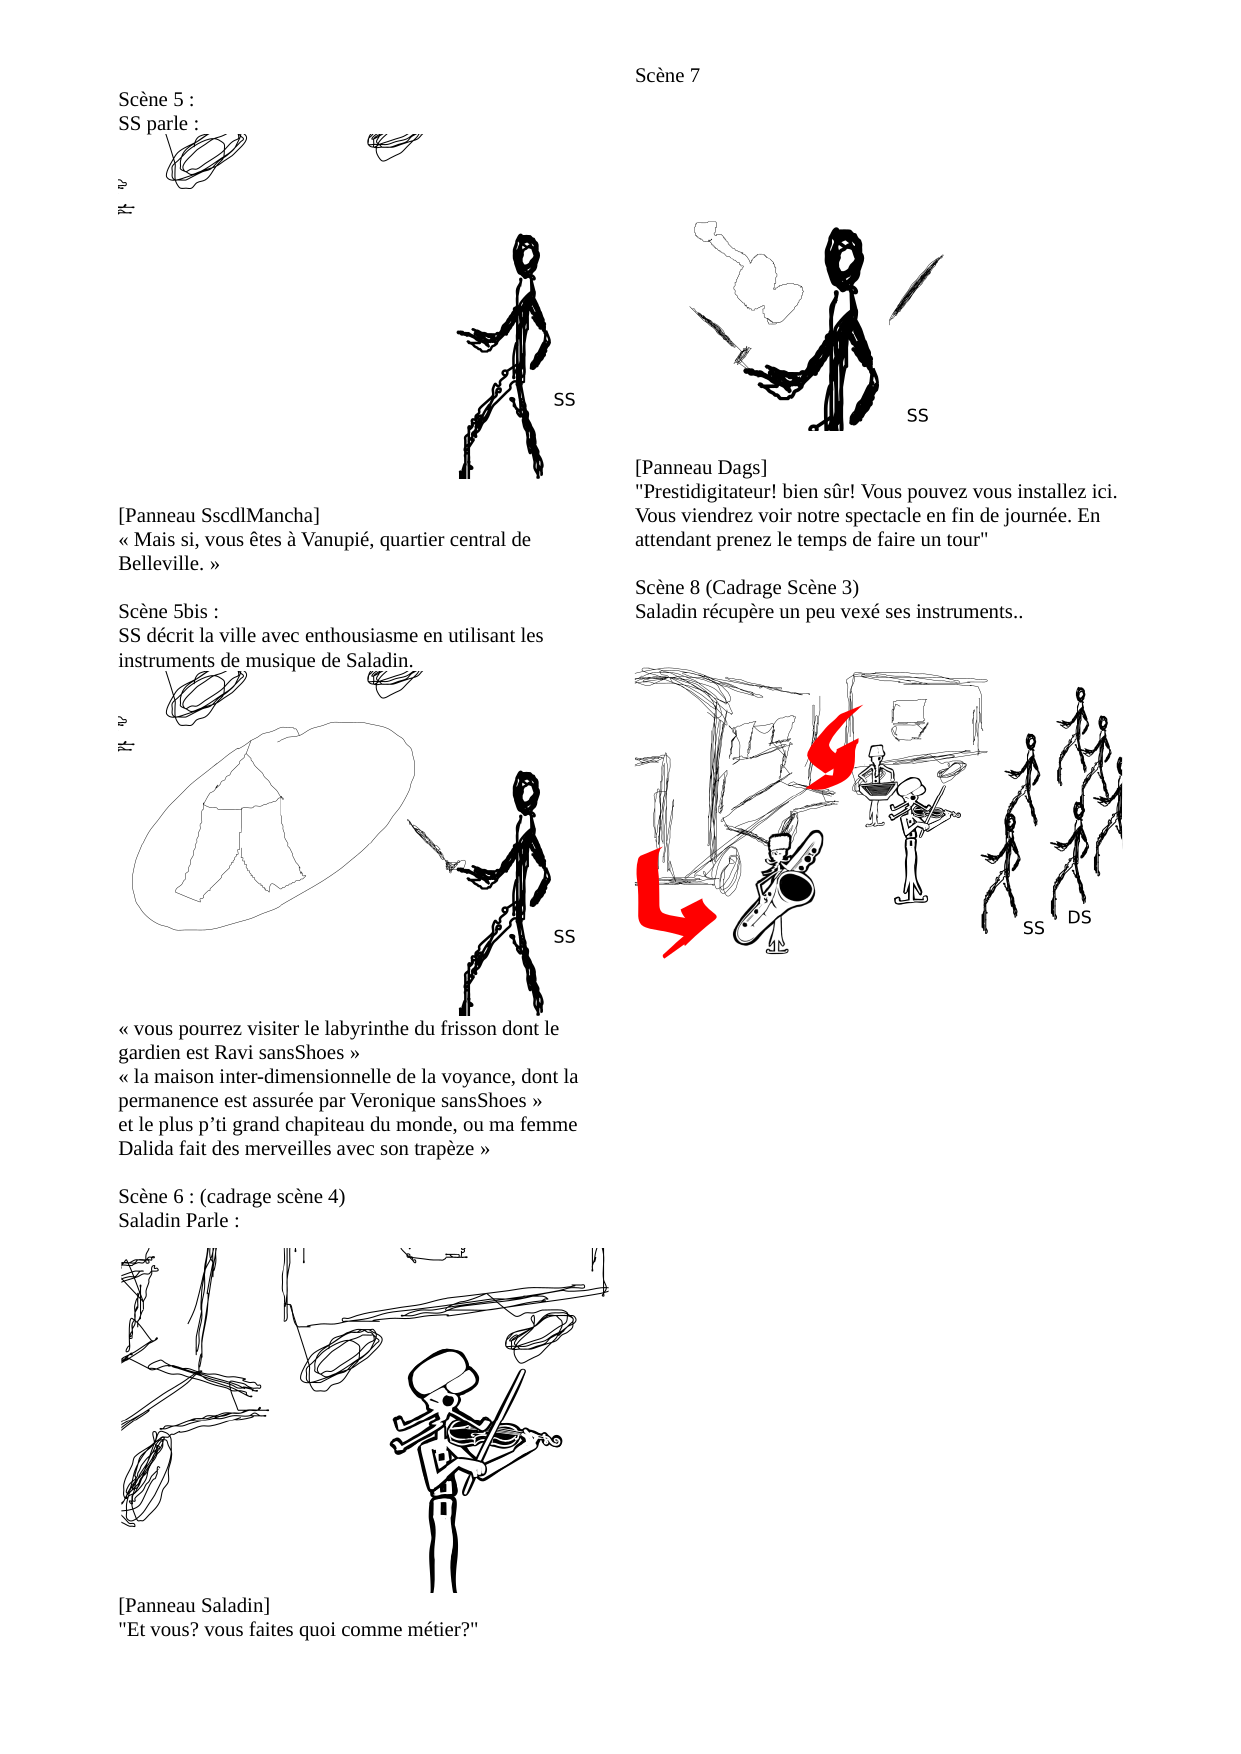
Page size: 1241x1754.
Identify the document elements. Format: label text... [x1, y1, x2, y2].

picture [121, 1248, 609, 1593]
text « Mais si, vous êtes à Vanupié, quartier central de Belleville. » [118, 527, 605, 575]
text Scène 6 : (cadrage scène 4) [118, 1184, 605, 1208]
text "Et vous? vous faites quoi comme métier?" [118, 1617, 605, 1641]
text [Panneau Saladin] [118, 1232, 605, 1617]
text Scène 8 (Cadrage Scène 3) [635, 551, 1122, 599]
picture [118, 671, 606, 1016]
text SS décrit la ville avec enthousiasme en utilisant les instruments de musique de Saladin. [118, 623, 605, 671]
text Scène 5 : SS parle : [118, 87, 605, 134]
text Scène 5bis : [118, 599, 605, 623]
text Saladin récupère un peu vexé ses instruments.. [635, 599, 1122, 623]
text [Panneau SscdlMancha] [118, 503, 605, 527]
picture [118, 134, 606, 479]
text "Prestidigitateur! bien sûr! Vous pouvez vous installez ici. Vous viendrez voir notre spectacle en fin de journée. En attendant prenez le temps de faire un tour" [635, 479, 1122, 551]
text « vous pourrez visiter le labyrinthe du frisson dont le gardien est Ravi sansShoes » « la maison inter-dimensionnelle de la voyance, dont la permanence est assurée par Veronique sansShoes » et le plus p’ti grand chapiteau du monde, ou ma femme Dalida fait des merveilles avec son trapèze » [118, 1016, 605, 1184]
text [Panneau Dags] [635, 455, 1122, 479]
picture [634, 623, 1123, 968]
text Saladin Parle : [118, 1208, 605, 1232]
picture [634, 86, 1123, 431]
text Scène 7 [635, 62, 1122, 86]
